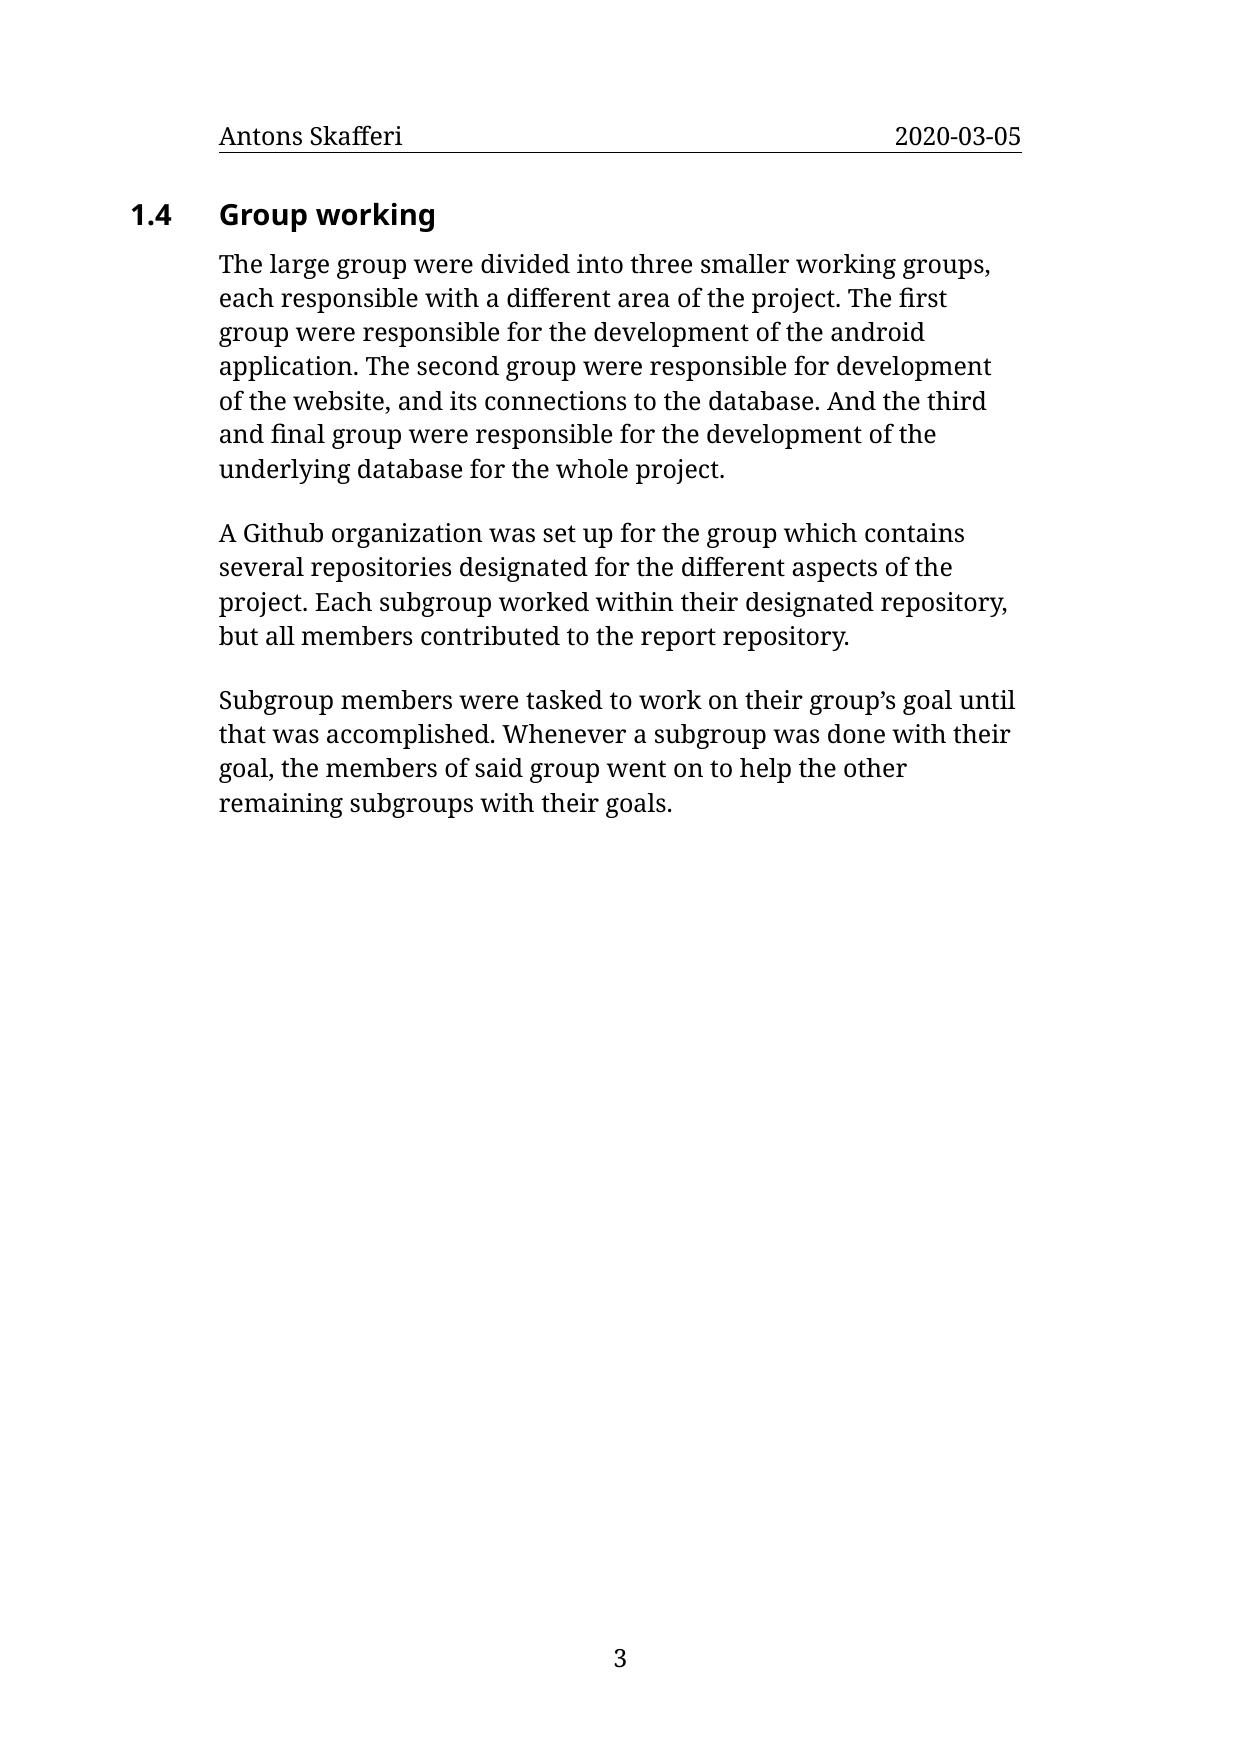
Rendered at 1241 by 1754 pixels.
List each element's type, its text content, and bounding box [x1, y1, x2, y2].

subtitle Group working [130, 194, 1022, 234]
text Subgroup members were tasked to work on their group’s goal until that was accomplished. Whenever a subgroup was done with their goal, the members of said group went on to help the other remaining subgroups with their goals. [218, 683, 1022, 819]
text The large group were divided into three smaller working groups, each responsible with a different area of the project. The first group were responsible for the development of the android application. The second group were responsible for development of the website, and its connections to the database. And the third and final group were responsible for the development of the underlying database for the whole project. [218, 247, 1022, 485]
text A Github organization was set up for the group which contains several repositories designated for the different aspects of the project. Each subgroup worked within their designated repository, but all members contributed to the report repository. [218, 516, 1022, 652]
